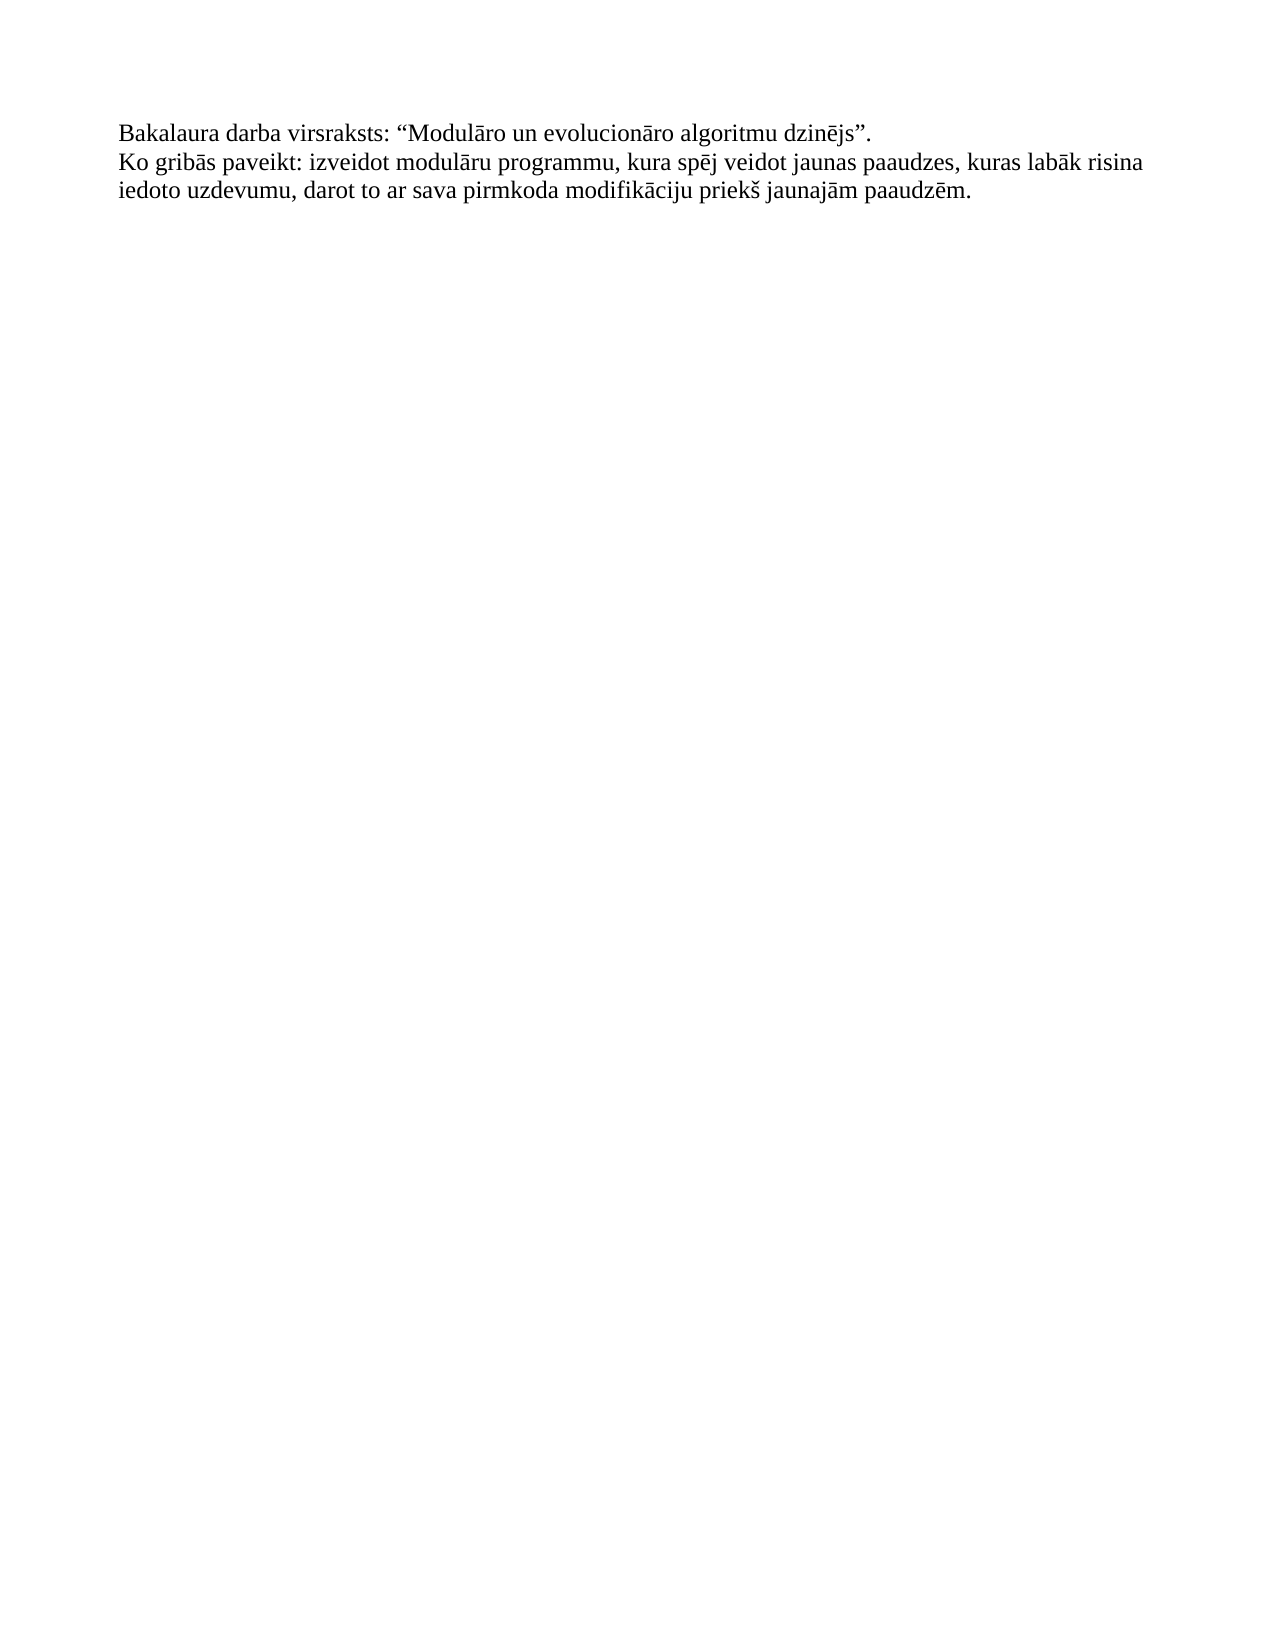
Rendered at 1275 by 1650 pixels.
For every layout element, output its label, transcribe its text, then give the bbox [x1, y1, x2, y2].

text Ko gribās paveikt: izveidot modulāru programmu, kura spēj veidot jaunas paaudzes, kuras labāk risina iedoto uzdevumu, darot to ar sava pirmkoda modifikāciju priekš jaunajām paaudzēm. [118, 147, 1157, 204]
text Bakalaura darba virsraksts: “Modulāro un evolucionāro algoritmu dzinējs”. [118, 118, 1157, 147]
